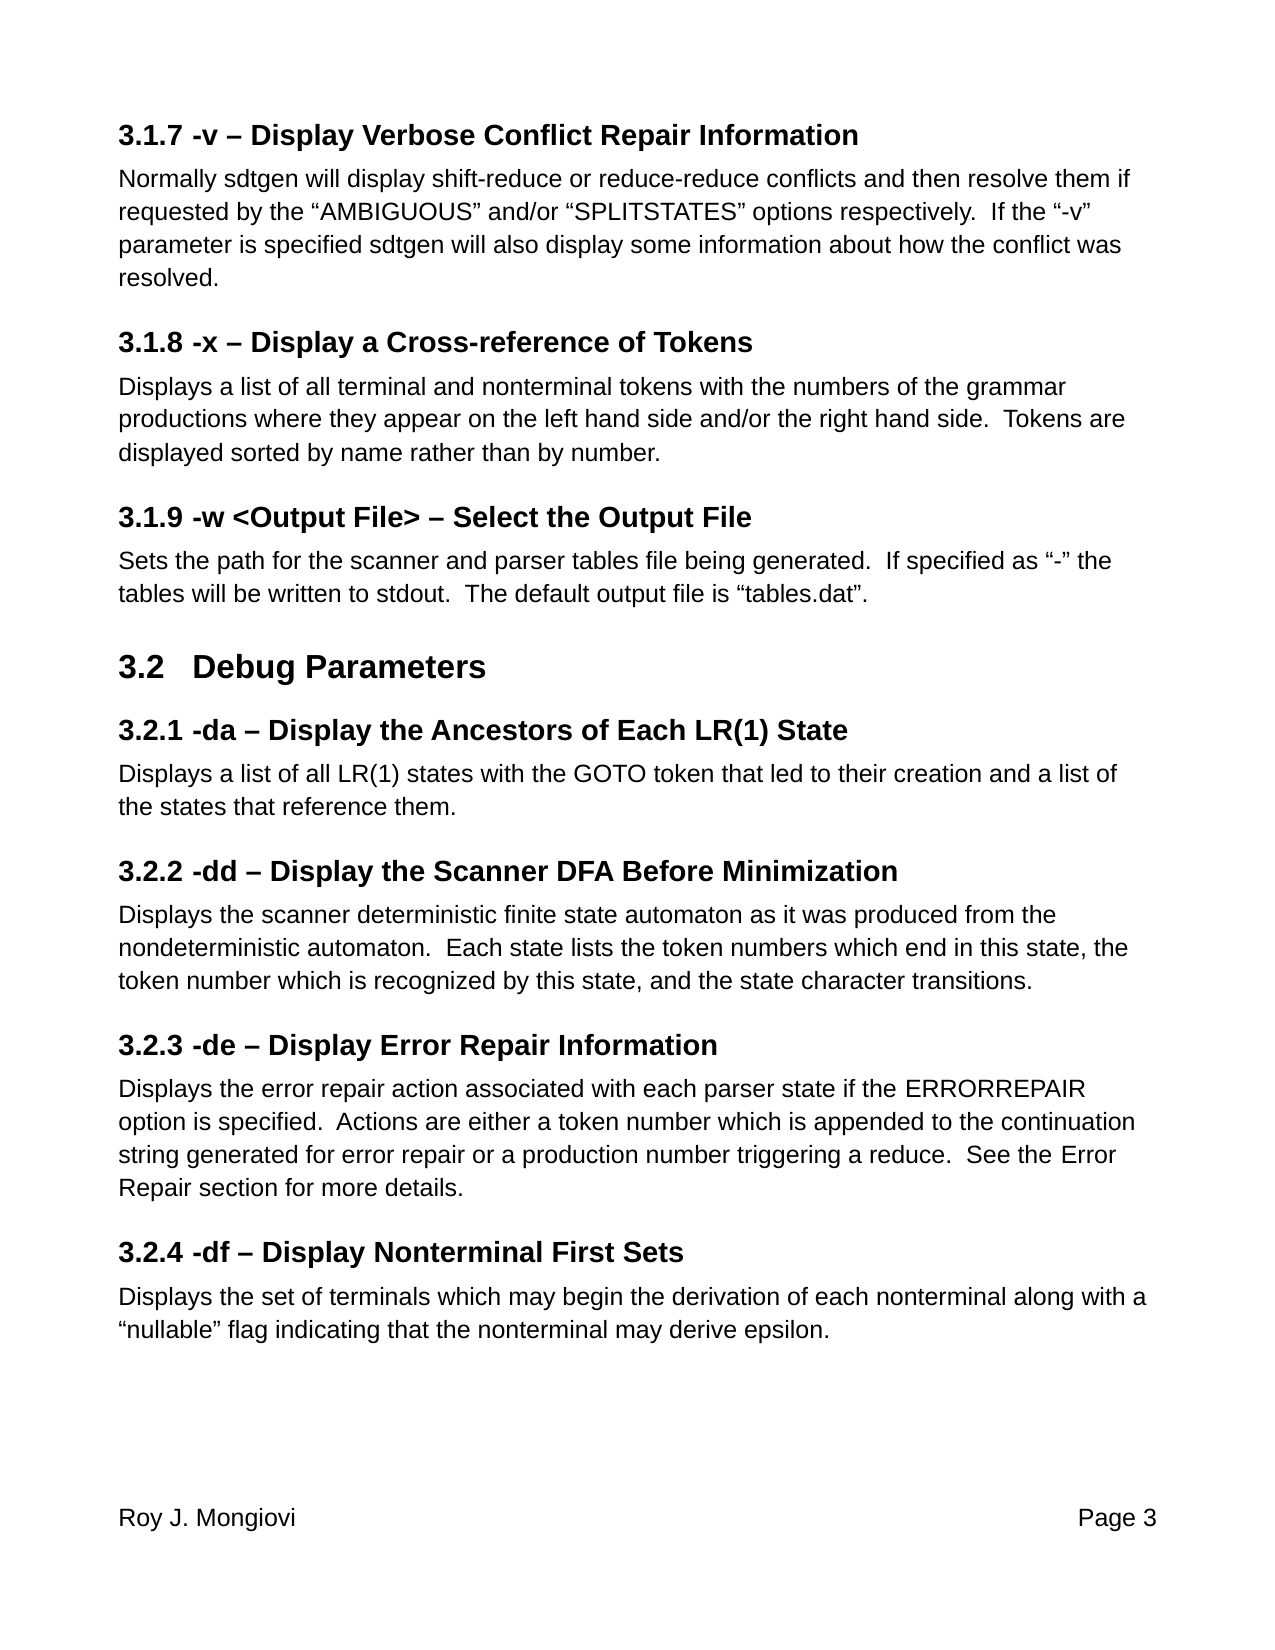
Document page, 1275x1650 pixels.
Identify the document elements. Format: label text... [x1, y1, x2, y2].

text Normally sdtgen will display shift-reduce or reduce-reduce conflicts and then resolve them if requested by the “AMBIGUOUS” and/or “SPLITSTATES” options respectively. If the “-v” parameter is specified sdtgen will also display some information about how the conflict was resolved. [118, 164, 1157, 292]
subtitle Debug Parameters [118, 647, 1157, 686]
subtitle -da – Display the Ancestors of Each LR(1) State [118, 713, 1157, 746]
subtitle -dd – Display the Scanner DFA Before Minimization [118, 854, 1157, 887]
subtitle -de – Display Error Repair Information [118, 1028, 1157, 1062]
subtitle -x – Display a Cross-reference of Tokens [118, 325, 1157, 359]
text Displays the error repair action associated with each parser state if the ERRORREPAIR option is specified. Actions are either a token number which is appended to the continuation string generated for error repair or a production number triggering a reduce. See the Error Repair section for more details. [118, 1074, 1157, 1202]
text Sets the path for the scanner and parser tables file being generated. If specified as “-” the tables will be written to stdout. The default output file is “tables.dat”. [118, 546, 1157, 607]
text Displays the set of terminals which may begin the derivation of each nonterminal along with a “nullable” flag indicating that the nonterminal may derive epsilon. [118, 1282, 1157, 1343]
subtitle -df – Display Nonterminal First Sets [118, 1236, 1157, 1269]
text Displays a list of all terminal and nonterminal tokens with the numbers of the grammar productions where they appear on the left hand side and/or the right hand side. Tokens are displayed sorted by name rather than by number. [118, 371, 1157, 466]
text Displays the scanner deterministic finite state automaton as it was produced from the nondeterministic automaton. Each state lists the token numbers which end in this state, the token number which is recognized by this state, and the state character transitions. [118, 900, 1157, 995]
subtitle -v – Display Verbose Conflict Repair Information [118, 118, 1157, 152]
text Displays a list of all LR(1) states with the GOTO token that led to their creation and a list of the states that reference them. [118, 759, 1157, 821]
subtitle -w <Output File> – Select the Output File [118, 500, 1157, 533]
